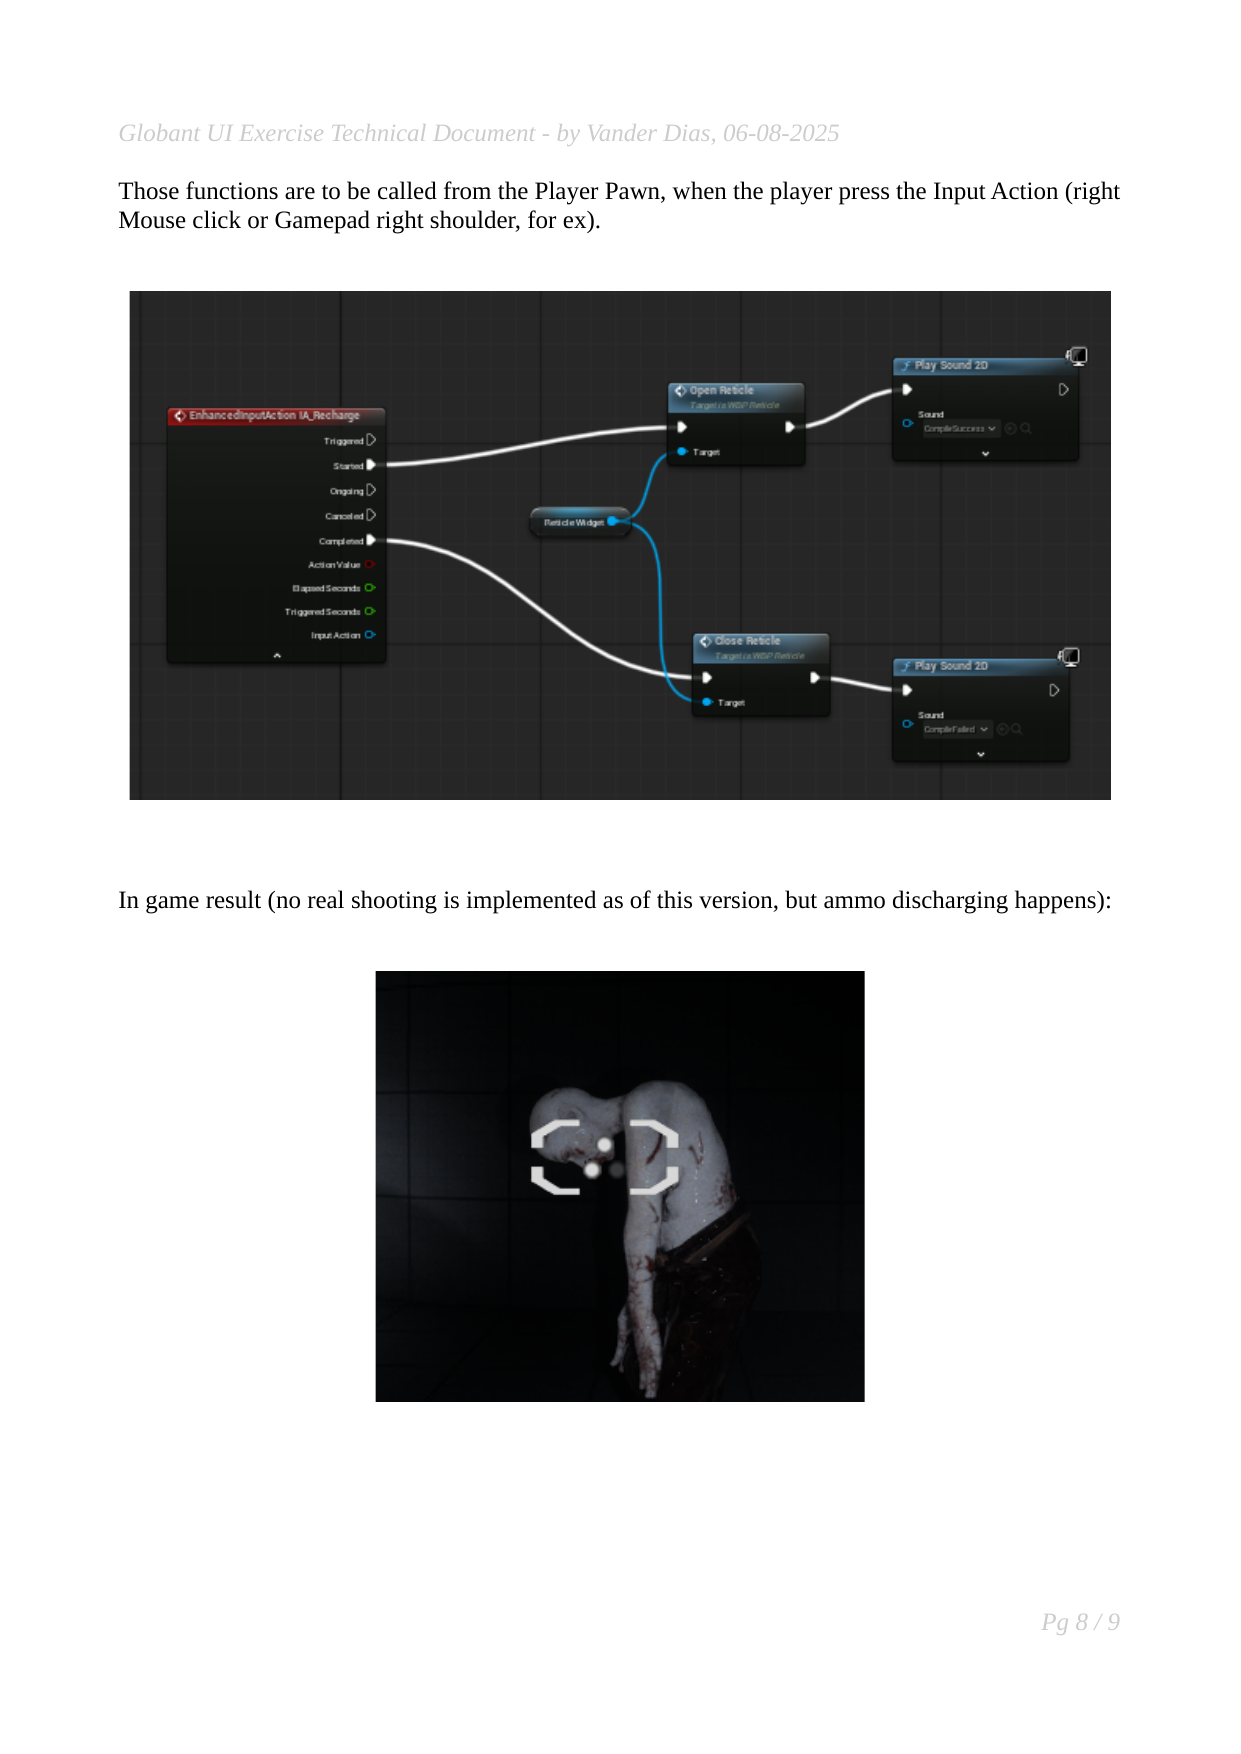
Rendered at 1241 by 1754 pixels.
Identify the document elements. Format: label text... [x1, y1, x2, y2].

text Those functions are to be called from the Player Pawn, when the player press the Input Action (right Mouse click or Gamepad right shoulder, for ex). [118, 176, 1122, 234]
text In game result (no real shooting is implemented as of this version, but ammo discharging happens): [118, 886, 1122, 914]
picture [375, 971, 865, 1402]
picture [129, 291, 1111, 800]
